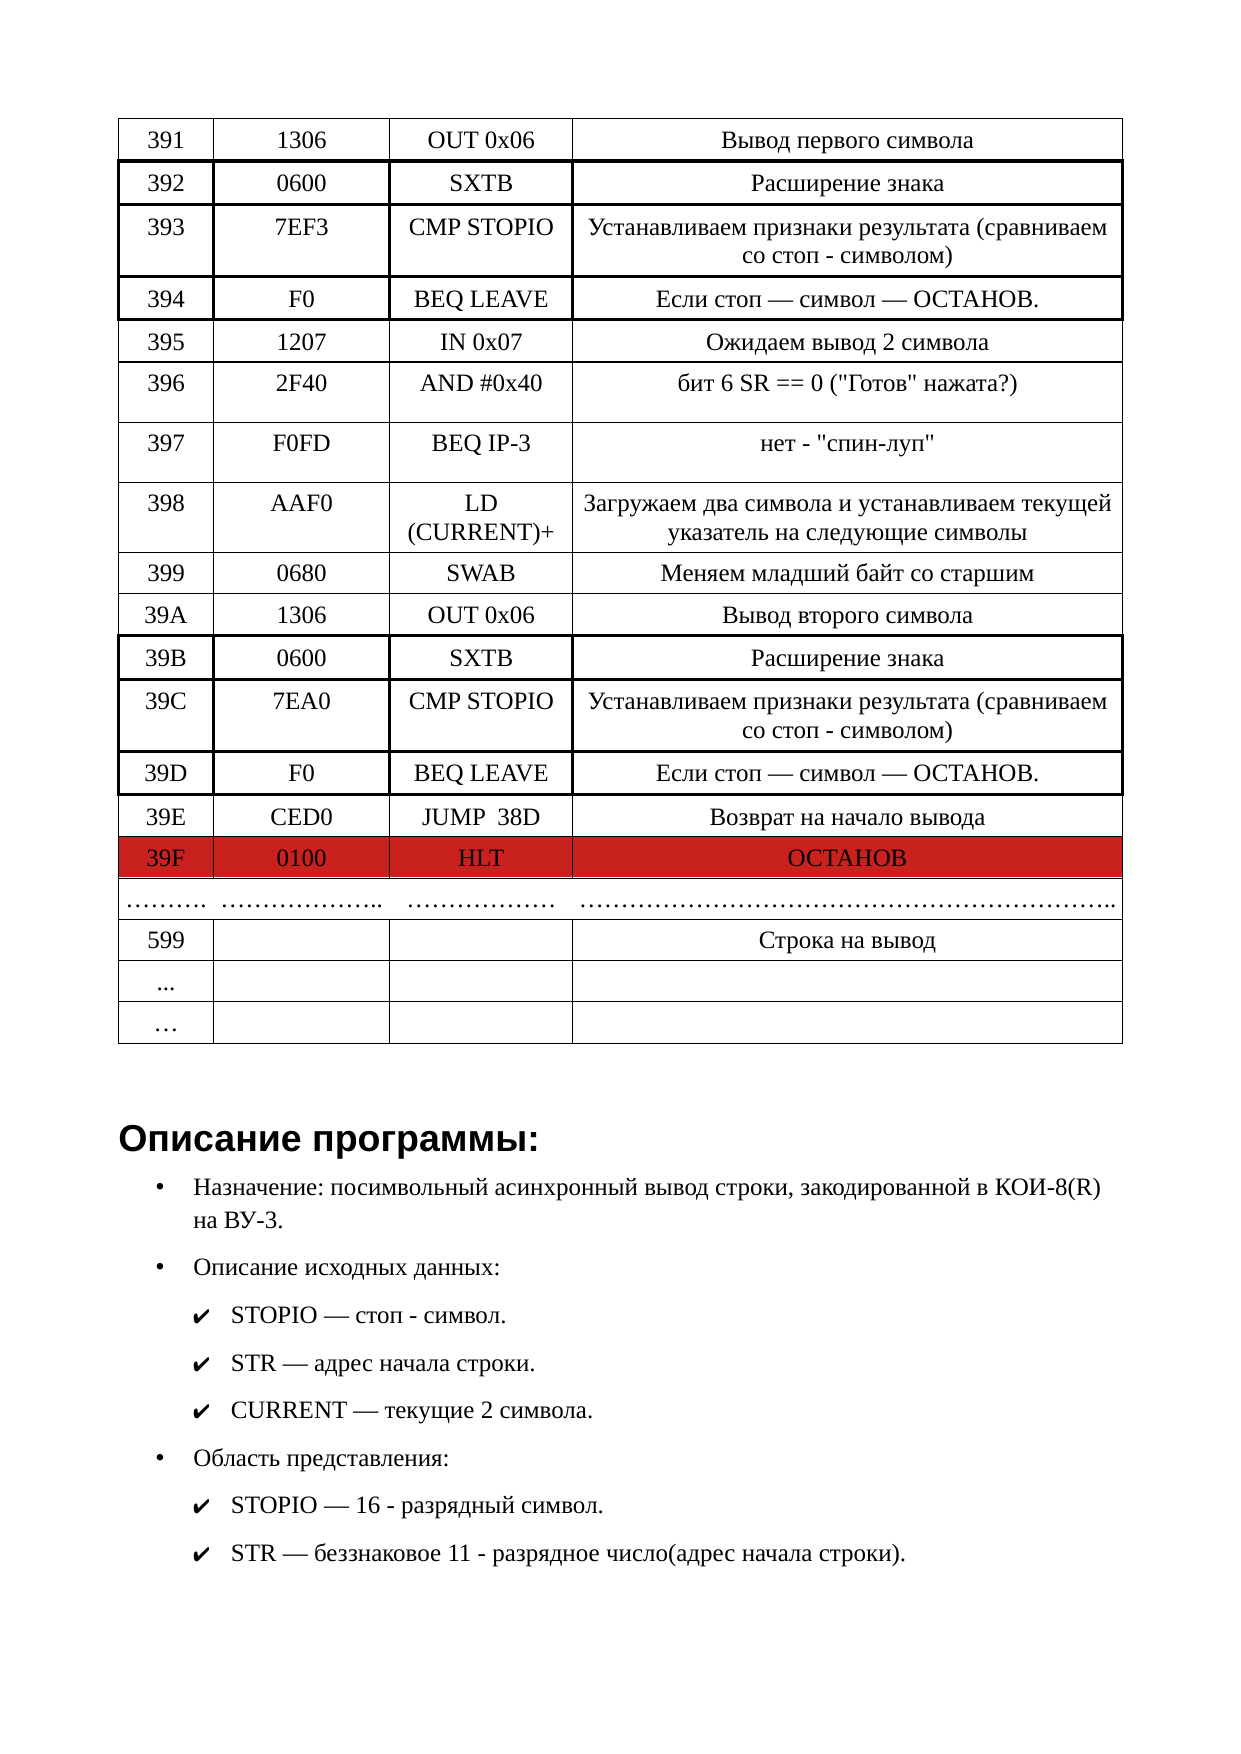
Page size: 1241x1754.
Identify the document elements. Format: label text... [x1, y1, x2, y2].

table_cell ОСТАНОВ [573, 837, 1122, 877]
table_cell F0 [215, 278, 388, 318]
table_cell 399 [119, 553, 213, 593]
table_cell Устанавливаем признаки результата (сравниваем со стоп - символом) [574, 206, 1121, 275]
table_cell Ожидаем вывод 2 символа [573, 321, 1122, 361]
table_cell ………. [119, 879, 213, 919]
table_cell [390, 920, 572, 960]
table_cell LD (CURRENT)+ [390, 483, 572, 552]
table_cell [573, 1002, 1122, 1042]
table_cell Загружаем два символа и устанавливаем текущей указатель на следующие символы [573, 483, 1122, 552]
table_cell BEQ LEAVE [391, 753, 571, 793]
table_cell OUT 0x06 [390, 119, 572, 159]
table_cell AAF0 [214, 483, 389, 552]
list STOPIO — 16 - разрядный символ. [193, 1490, 1122, 1519]
table_cell SXTB [391, 163, 571, 203]
list Назначение: посимвольный асинхронный вывод строки, закодированной в КОИ-8(R) на ВУ-3. [156, 1172, 1122, 1233]
table_cell F0FD [214, 423, 389, 482]
list Область представления: [156, 1443, 1122, 1472]
table_cell [214, 1002, 389, 1042]
table_cell 396 [119, 363, 213, 422]
table_cell 0680 [214, 553, 389, 593]
table_cell 39A [119, 594, 213, 634]
table_cell 0100 [214, 837, 389, 877]
table_cell ……………………………………………………….. [573, 879, 1122, 919]
table_cell Если стоп — символ — ОСТАНОВ. [574, 753, 1121, 793]
table_cell CMP STOPIO [391, 206, 571, 275]
table_cell AND #0x40 [390, 363, 572, 422]
table_cell 39C [120, 681, 212, 749]
table_cell 391 [119, 119, 213, 159]
table_cell HLT [390, 837, 572, 877]
table_cell 0600 [215, 163, 388, 203]
table_cell Расширение знака [574, 637, 1121, 677]
table_cell 397 [119, 423, 213, 482]
table_cell Вывод первого символа [573, 119, 1122, 159]
table_cell [390, 961, 572, 1001]
table_cell BEQ LEAVE [391, 278, 571, 318]
table_cell 39E [119, 796, 213, 836]
table_cell 393 [120, 206, 212, 275]
table_cell … [119, 1002, 213, 1042]
table_cell нет - "спин-луп" [573, 423, 1122, 482]
list STR — беззнаковое 11 - разрядное число(адрес начала строки). [193, 1538, 1122, 1567]
list STR — адрес начала строки. [193, 1348, 1122, 1376]
table_cell JUMP 38D [390, 796, 572, 836]
table_cell 2F40 [214, 363, 389, 422]
table_cell [573, 961, 1122, 1001]
table_cell [214, 961, 389, 1001]
list CURRENT — текущие 2 символа. [193, 1395, 1122, 1424]
list Описание исходных данных: [156, 1252, 1122, 1281]
table_cell 39F [119, 837, 213, 877]
table_cell 398 [119, 483, 213, 552]
table_cell 1306 [214, 119, 389, 159]
table_cell 1207 [214, 321, 389, 361]
table_cell F0 [215, 753, 388, 793]
table_cell ... [119, 961, 213, 1001]
table_cell 394 [120, 278, 212, 318]
table_cell Если стоп — символ — ОСТАНОВ. [574, 278, 1121, 318]
table_cell 0600 [215, 637, 388, 677]
table_cell Меняем младший байт со старшим [573, 553, 1122, 593]
table_cell 599 [119, 920, 213, 960]
table_cell BEQ IP-3 [390, 423, 572, 482]
list STOPIO — стоп - символ. [193, 1300, 1122, 1329]
table_cell Возврат на начало вывода [573, 796, 1122, 836]
table_cell CED0 [214, 796, 389, 836]
table_cell 39D [120, 753, 212, 793]
table_cell 7EF3 [215, 206, 388, 275]
table_cell 39B [120, 637, 212, 677]
table_cell Расширение знака [574, 163, 1121, 203]
subtitle Описание программы: [118, 1116, 1122, 1159]
table_cell Устанавливаем признаки результата (сравниваем со стоп - символом) [574, 681, 1121, 749]
table_cell SWAB [390, 553, 572, 593]
table_cell ……………… [389, 879, 573, 919]
table_cell ……………….. [213, 879, 389, 919]
table_cell SXTB [391, 637, 571, 677]
table_cell Строка на вывод [573, 920, 1122, 960]
table_cell IN 0x07 [390, 321, 572, 361]
table_cell 1306 [214, 594, 389, 634]
table_cell бит 6 SR == 0 ("Готов" нажата?) [573, 363, 1122, 422]
table_cell Вывод второго символа [573, 594, 1122, 634]
table_cell 7EA0 [215, 681, 388, 749]
table_cell CMP STOPIO [391, 681, 571, 749]
table_cell OUT 0x06 [390, 594, 572, 634]
table_cell [214, 920, 389, 960]
table_cell 392 [120, 163, 212, 203]
table_cell 395 [119, 321, 213, 361]
table_cell [390, 1002, 572, 1042]
